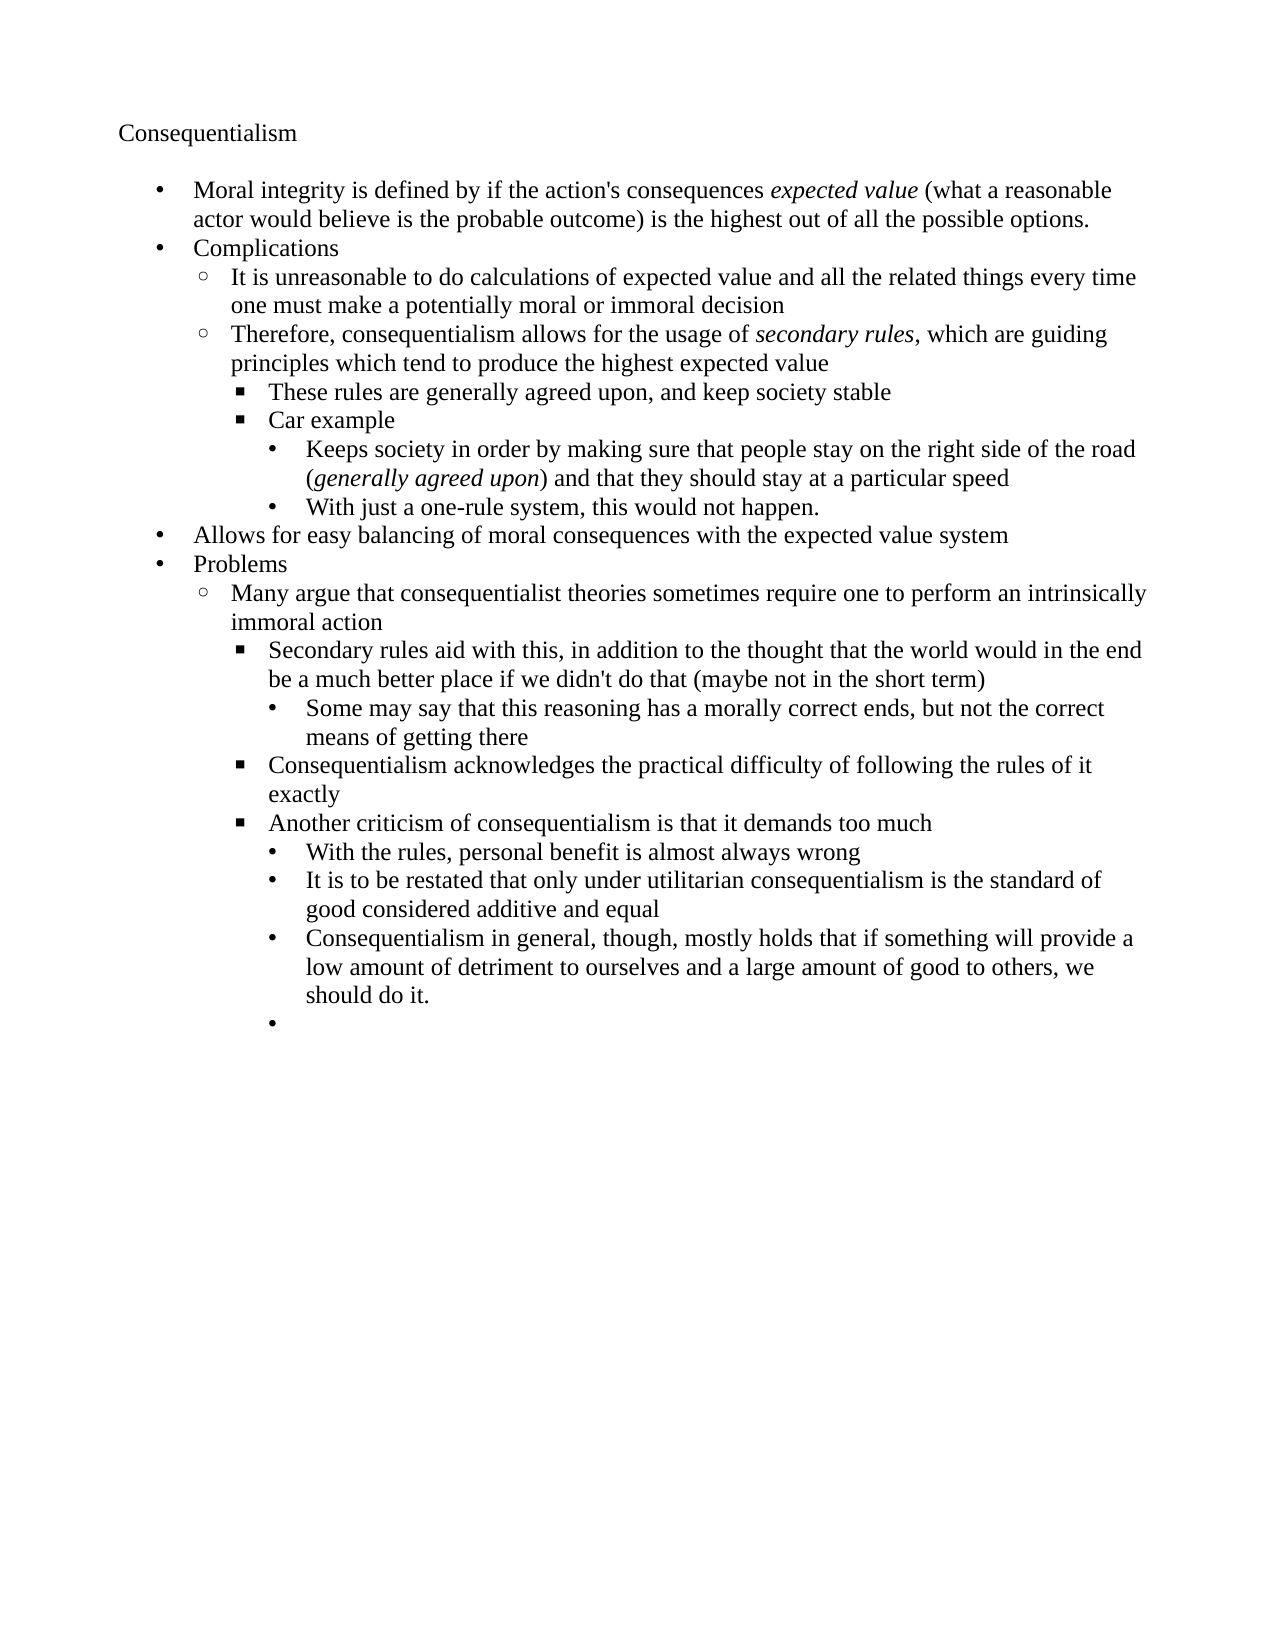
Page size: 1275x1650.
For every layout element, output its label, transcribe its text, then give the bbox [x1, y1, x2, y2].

text Consequentialism [118, 118, 1157, 147]
list With the rules, personal benefit is almost always wrong [268, 837, 1157, 866]
list Secondary rules aid with this, in addition to the thought that the world would in the end be a much better place if we didn't do that (maybe not in the short term) [231, 636, 1157, 693]
list It is to be restated that only under utilitarian consequentialism is the standard of good considered additive and equal [268, 866, 1157, 923]
list Therefore, consequentialism allows for the usage of secondary rules, which are guiding principles which tend to produce the highest expected value [193, 319, 1157, 377]
list Many argue that consequentialist theories sometimes require one to perform an intrinsically immoral action [193, 578, 1157, 636]
list Car example [231, 406, 1157, 434]
list Problems [156, 549, 1157, 578]
list Another criticism of consequentialism is that it demands too much [231, 808, 1157, 837]
list Consequentialism in general, though, mostly holds that if something will provide a low amount of detriment to ourselves and a large amount of good to others, we should do it. [268, 923, 1157, 1009]
list Moral integrity is defined by if the action's consequences expected value (what a reasonable actor would believe is the probable outcome) is the highest out of all the possible options. [156, 176, 1157, 233]
list Allows for easy balancing of moral consequences with the expected value system [156, 521, 1157, 549]
list These rules are generally agreed upon, and keep society stable [231, 377, 1157, 406]
list Complications [156, 233, 1157, 262]
list Some may say that this reasoning has a morally correct ends, but not the correct means of getting there [268, 693, 1157, 751]
list Keeps society in order by making sure that people stay on the right side of the road (generally agreed upon) and that they should stay at a particular speed [268, 434, 1157, 492]
list With just a one-rule system, this would not happen. [268, 492, 1157, 521]
list It is unreasonable to do calculations of expected value and all the related things every time one must make a potentially moral or immoral decision [193, 262, 1157, 319]
list Consequentialism acknowledges the practical difficulty of following the rules of it exactly [231, 751, 1157, 808]
